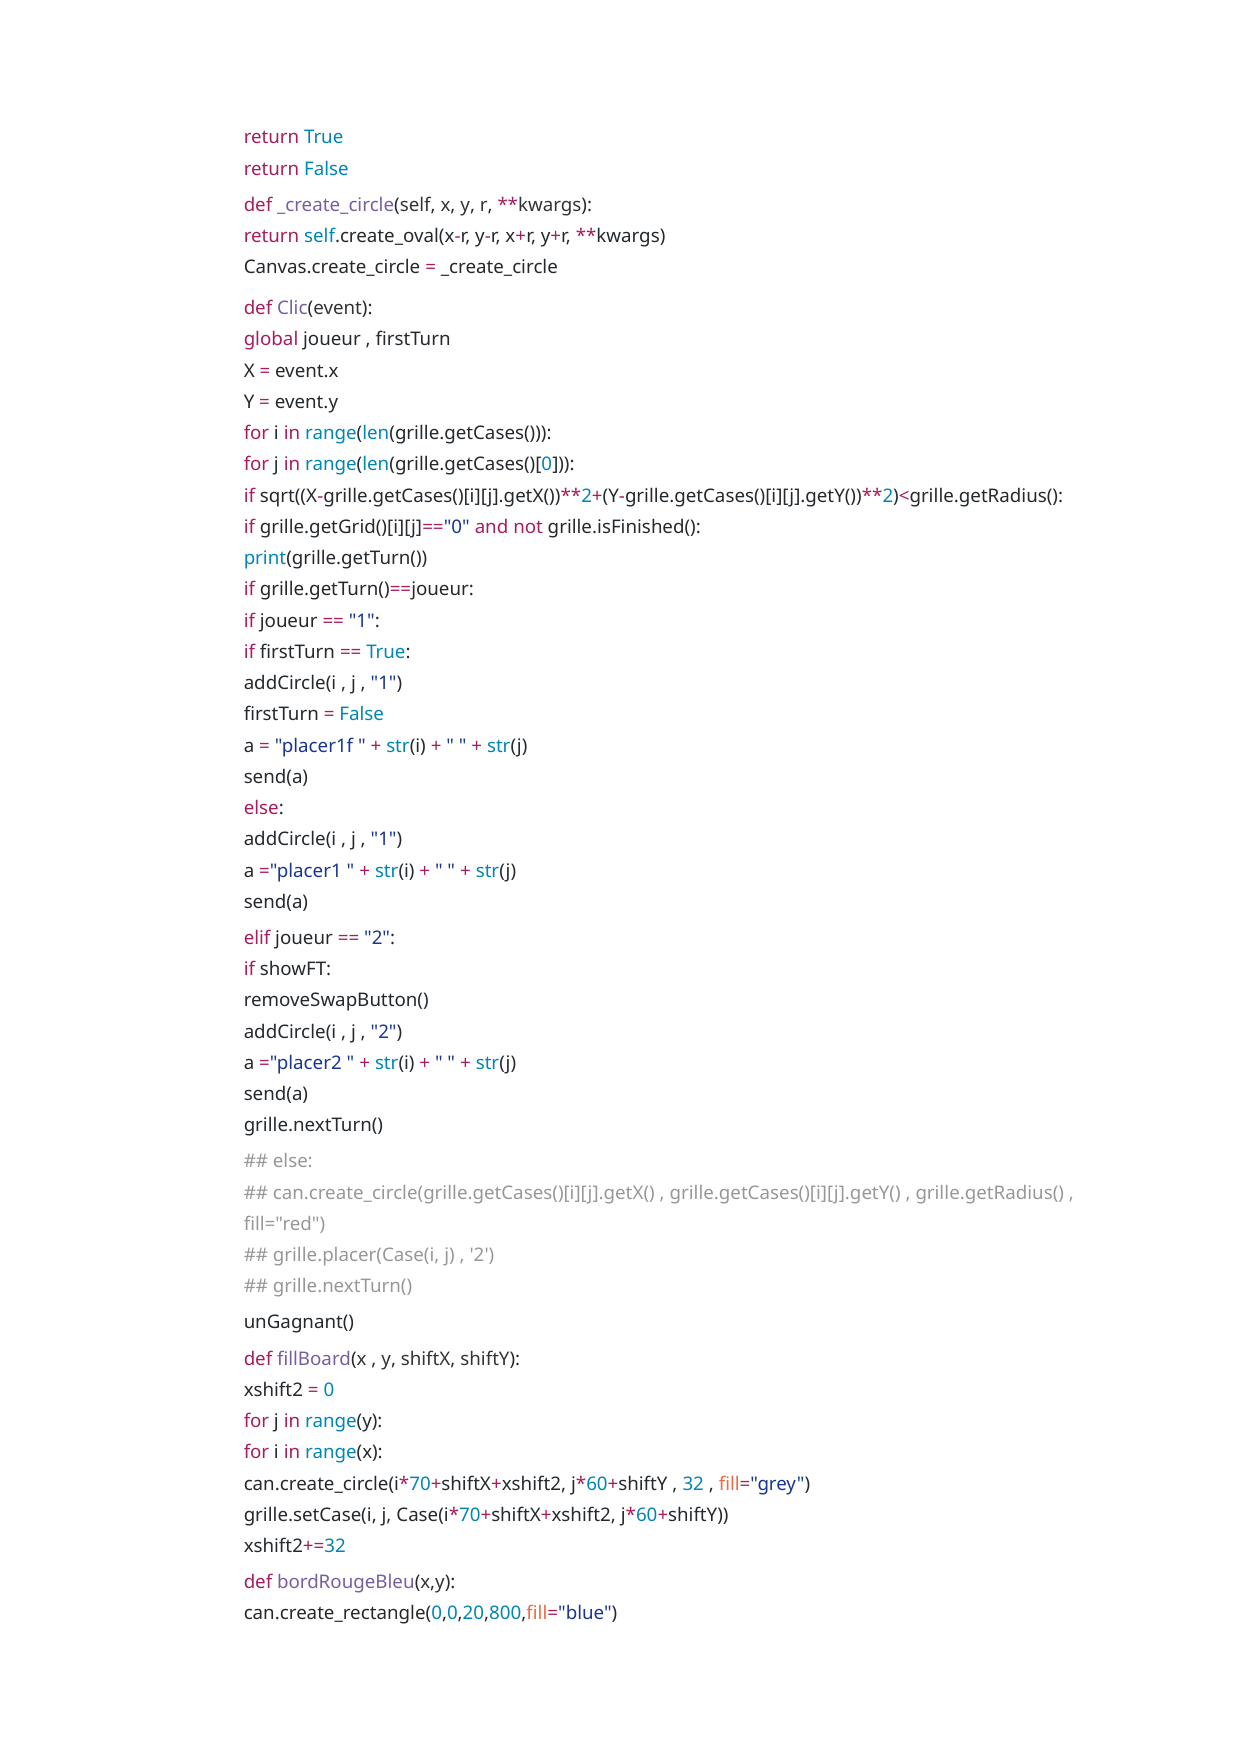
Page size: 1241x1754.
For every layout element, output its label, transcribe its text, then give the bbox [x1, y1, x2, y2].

table_cell addCircle(i , j , "1") [244, 820, 1122, 851]
table_cell for i in range(x): [244, 1433, 1122, 1464]
table_cell [118, 284, 243, 289]
table_cell grille.setCase(i, j, Case(i*70+shiftX+xshift2, j*60+shiftY)) [244, 1495, 1122, 1527]
table_cell send(a) [244, 758, 1122, 789]
table_cell [118, 981, 243, 1012]
table_cell [118, 758, 243, 789]
table_cell def _create_circle(self, x, y, r, **kwargs): [244, 185, 1122, 217]
table_cell Canvas.create_circle = _create_circle [244, 248, 1122, 279]
table_cell send(a) [244, 883, 1122, 914]
table_cell [118, 1173, 243, 1236]
table_cell global joueur , firstTurn [244, 320, 1122, 351]
table_cell ## grille.placer(Case(i, j) , '2') [244, 1236, 1122, 1267]
table_cell [118, 508, 243, 539]
table_cell send(a) [244, 1075, 1122, 1106]
table_cell [118, 1527, 243, 1558]
table_cell [244, 914, 1122, 918]
table_cell [244, 1298, 1122, 1303]
table_cell [118, 1464, 243, 1495]
table_cell [118, 633, 243, 664]
table_cell ## can.create_circle(grille.getCases()[i][j].getX() , grille.getCases()[i][j].getY() , grille.getRadius() , fill="red") [244, 1173, 1122, 1236]
table_cell [118, 1339, 243, 1370]
table_cell [118, 1142, 243, 1173]
table_cell elif joueur == "2": [244, 919, 1122, 950]
table_cell [118, 1495, 243, 1527]
table_cell [118, 919, 243, 950]
table_cell [244, 1137, 1122, 1142]
table_cell [118, 217, 243, 248]
table_cell [118, 1303, 243, 1334]
table_cell [118, 1236, 243, 1267]
table_cell [118, 118, 243, 149]
table_cell removeSwapButton() [244, 981, 1122, 1012]
table_cell [118, 248, 243, 279]
table_cell X = event.x [244, 351, 1122, 382]
table_cell return False [244, 149, 1122, 181]
table_cell if firstTurn == True: [244, 633, 1122, 664]
table_cell Y = event.y [244, 383, 1122, 414]
table_cell [118, 539, 243, 570]
table_cell [118, 570, 243, 601]
table_cell [118, 1137, 243, 1142]
table_cell [118, 695, 243, 726]
table_cell [118, 914, 243, 918]
table_cell [118, 1402, 243, 1433]
table_cell [118, 601, 243, 632]
table_cell for i in range(len(grille.getCases())): [244, 414, 1122, 445]
table_cell xshift2+=32 [244, 1527, 1122, 1558]
table_cell a = "placer1f " + str(i) + " " + str(j) [244, 726, 1122, 757]
table_cell [244, 1558, 1122, 1563]
table_cell [118, 950, 243, 981]
table_cell [118, 1563, 243, 1594]
table_cell [244, 181, 1122, 185]
table_cell def Clic(event): [244, 289, 1122, 320]
table_cell def fillBoard(x , y, shiftX, shiftY): [244, 1339, 1122, 1370]
table_cell [244, 1334, 1122, 1339]
table_cell xshift2 = 0 [244, 1370, 1122, 1402]
table_cell if joueur == "1": [244, 601, 1122, 632]
table_cell unGagnant() [244, 1303, 1122, 1334]
table_cell for j in range(y): [244, 1402, 1122, 1433]
table_cell [118, 1558, 243, 1563]
table_cell [118, 1594, 243, 1625]
table_cell [118, 1106, 243, 1137]
table_cell if sqrt((X-grille.getCases()[i][j].getX())**2+(Y-grille.getCases()[i][j].getY())**2)<grille.getRadius(): [244, 476, 1122, 507]
table_cell return True [244, 118, 1122, 149]
table_cell ## grille.nextTurn() [244, 1267, 1122, 1298]
table_cell [118, 1044, 243, 1075]
table_cell [118, 445, 243, 476]
table_cell for j in range(len(grille.getCases()[0])): [244, 445, 1122, 476]
table_cell [118, 726, 243, 757]
table_cell [118, 185, 243, 217]
table_cell [118, 1075, 243, 1106]
table_cell [118, 1298, 243, 1303]
table_cell can.create_rectangle(0,0,20,800,fill="blue") [244, 1594, 1122, 1625]
table_cell [118, 476, 243, 507]
table_cell if grille.getTurn()==joueur: [244, 570, 1122, 601]
table_cell [118, 1370, 243, 1402]
table_cell [118, 279, 243, 284]
table_cell can.create_circle(i*70+shiftX+xshift2, j*60+shiftY , 32 , fill="grey") [244, 1464, 1122, 1495]
table_cell [118, 383, 243, 414]
table_cell [244, 279, 1122, 284]
table_cell [118, 789, 243, 820]
table_cell [118, 149, 243, 181]
table_cell print(grille.getTurn()) [244, 539, 1122, 570]
table_cell [118, 1012, 243, 1043]
table_cell a ="placer2 " + str(i) + " " + str(j) [244, 1044, 1122, 1075]
table_cell [118, 883, 243, 914]
table_cell ## else: [244, 1142, 1122, 1173]
table_cell [118, 820, 243, 851]
table_cell a ="placer1 " + str(i) + " " + str(j) [244, 851, 1122, 882]
table_cell [118, 1433, 243, 1464]
table_cell [118, 664, 243, 695]
table_cell addCircle(i , j , "2") [244, 1012, 1122, 1043]
table_cell if grille.getGrid()[i][j]=="0" and not grille.isFinished(): [244, 508, 1122, 539]
table_cell addCircle(i , j , "1") [244, 664, 1122, 695]
table_cell [118, 851, 243, 882]
table_cell [118, 181, 243, 185]
table_cell [118, 414, 243, 445]
table_cell [118, 1334, 243, 1339]
table_cell [118, 1267, 243, 1298]
table_cell if showFT: [244, 950, 1122, 981]
table_cell firstTurn = False [244, 695, 1122, 726]
table_cell [244, 284, 1122, 289]
table_cell [118, 320, 243, 351]
table_cell return self.create_oval(x-r, y-r, x+r, y+r, **kwargs) [244, 217, 1122, 248]
table_cell [118, 351, 243, 382]
table_cell grille.nextTurn() [244, 1106, 1122, 1137]
table_cell def bordRougeBleu(x,y): [244, 1563, 1122, 1594]
table_cell [118, 289, 243, 320]
table_cell else: [244, 789, 1122, 820]
